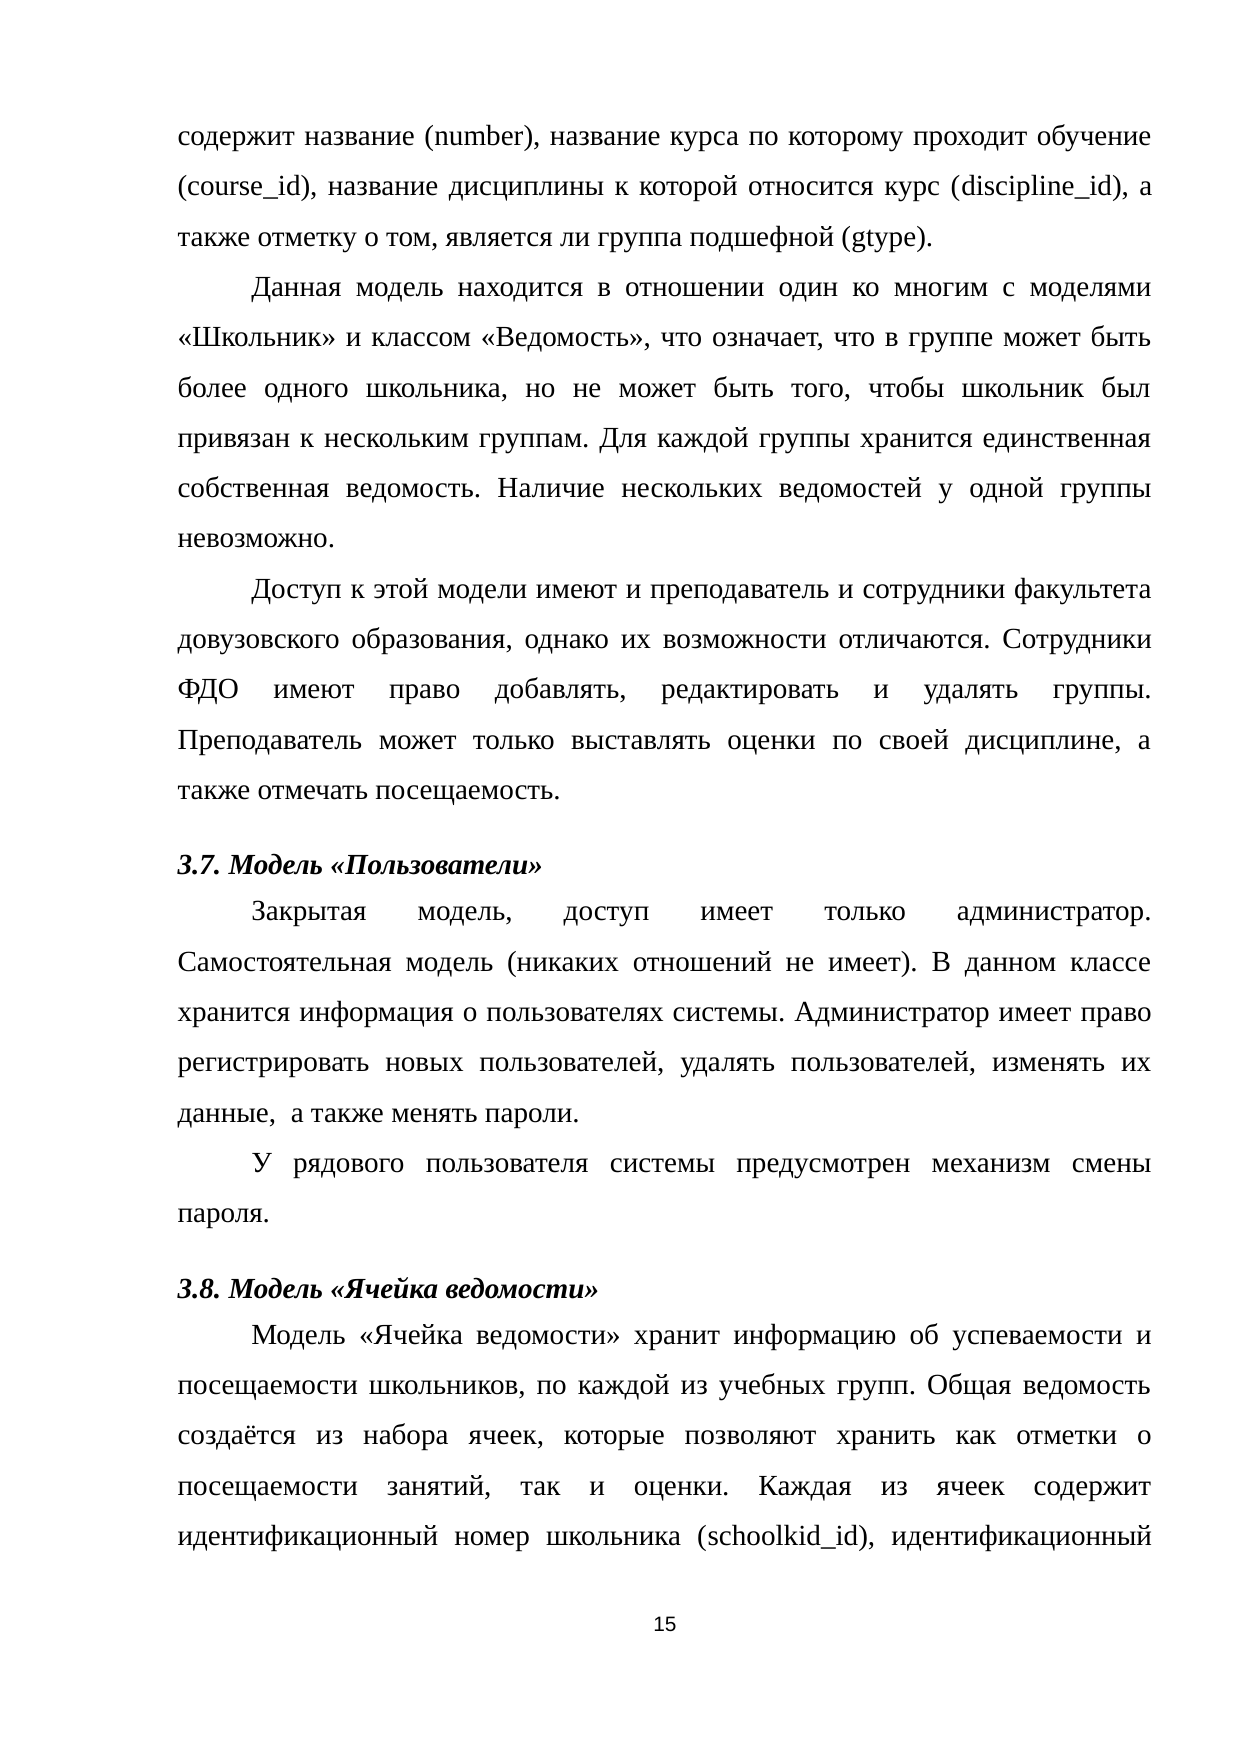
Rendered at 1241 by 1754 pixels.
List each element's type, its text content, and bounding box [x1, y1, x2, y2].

subtitle 3.8. Модель «Ячейка ведомости» [177, 1271, 1152, 1304]
text Данная модель находится в отношении один ко многим с моделями «Школьник» и классом «Ведомость», что означает, что в группе может быть более одного школьника, но не может быть того, чтобы школьник был привязан к нескольким группам. Для каждой группы хранится единственная собственная ведомость. Наличие нескольких ведомостей у одной группы невозможно. [177, 269, 1152, 554]
subtitle 3.7. Модель «Пользователи» [177, 847, 1152, 881]
text Закрытая модель, доступ имеет только администратор. Самостоятельная модель (никаких отношений не имеет). В данном классе хранится информация о пользователях системы. Администратор имеет право регистрировать новых пользователей, удалять пользователей, изменять их данные, а также менять пароли. [177, 893, 1152, 1128]
text Модель «Ячейка ведомости» хранит информацию об успеваемости и посещаемости школьников, по каждой из учебных групп. Общая ведомость создаётся из набора ячеек, которые позволяют хранить как отметки о посещаемости занятий, так и оценки. Каждая из ячеек содержит идентификационный номер школьника (schoolkid_id), идентификационный [177, 1317, 1152, 1552]
text содержит название (number), название курса по которому проходит обучение (course_id), название дисциплины к которой относится курс (discipline_id), а также отметку о том, является ли группа подшефной (gtype). [177, 118, 1152, 252]
text Доступ к этой модели имеют и преподаватель и сотрудники факультета довузовского образования, однако их возможности отличаются. Сотрудники ФДО имеют право добавлять, редактировать и удалять группы. Преподаватель может только выставлять оценки по своей дисциплине, а также отмечать посещаемость. [177, 571, 1152, 806]
text У рядового пользователя системы предусмотрен механизм смены пароля. [177, 1145, 1152, 1229]
